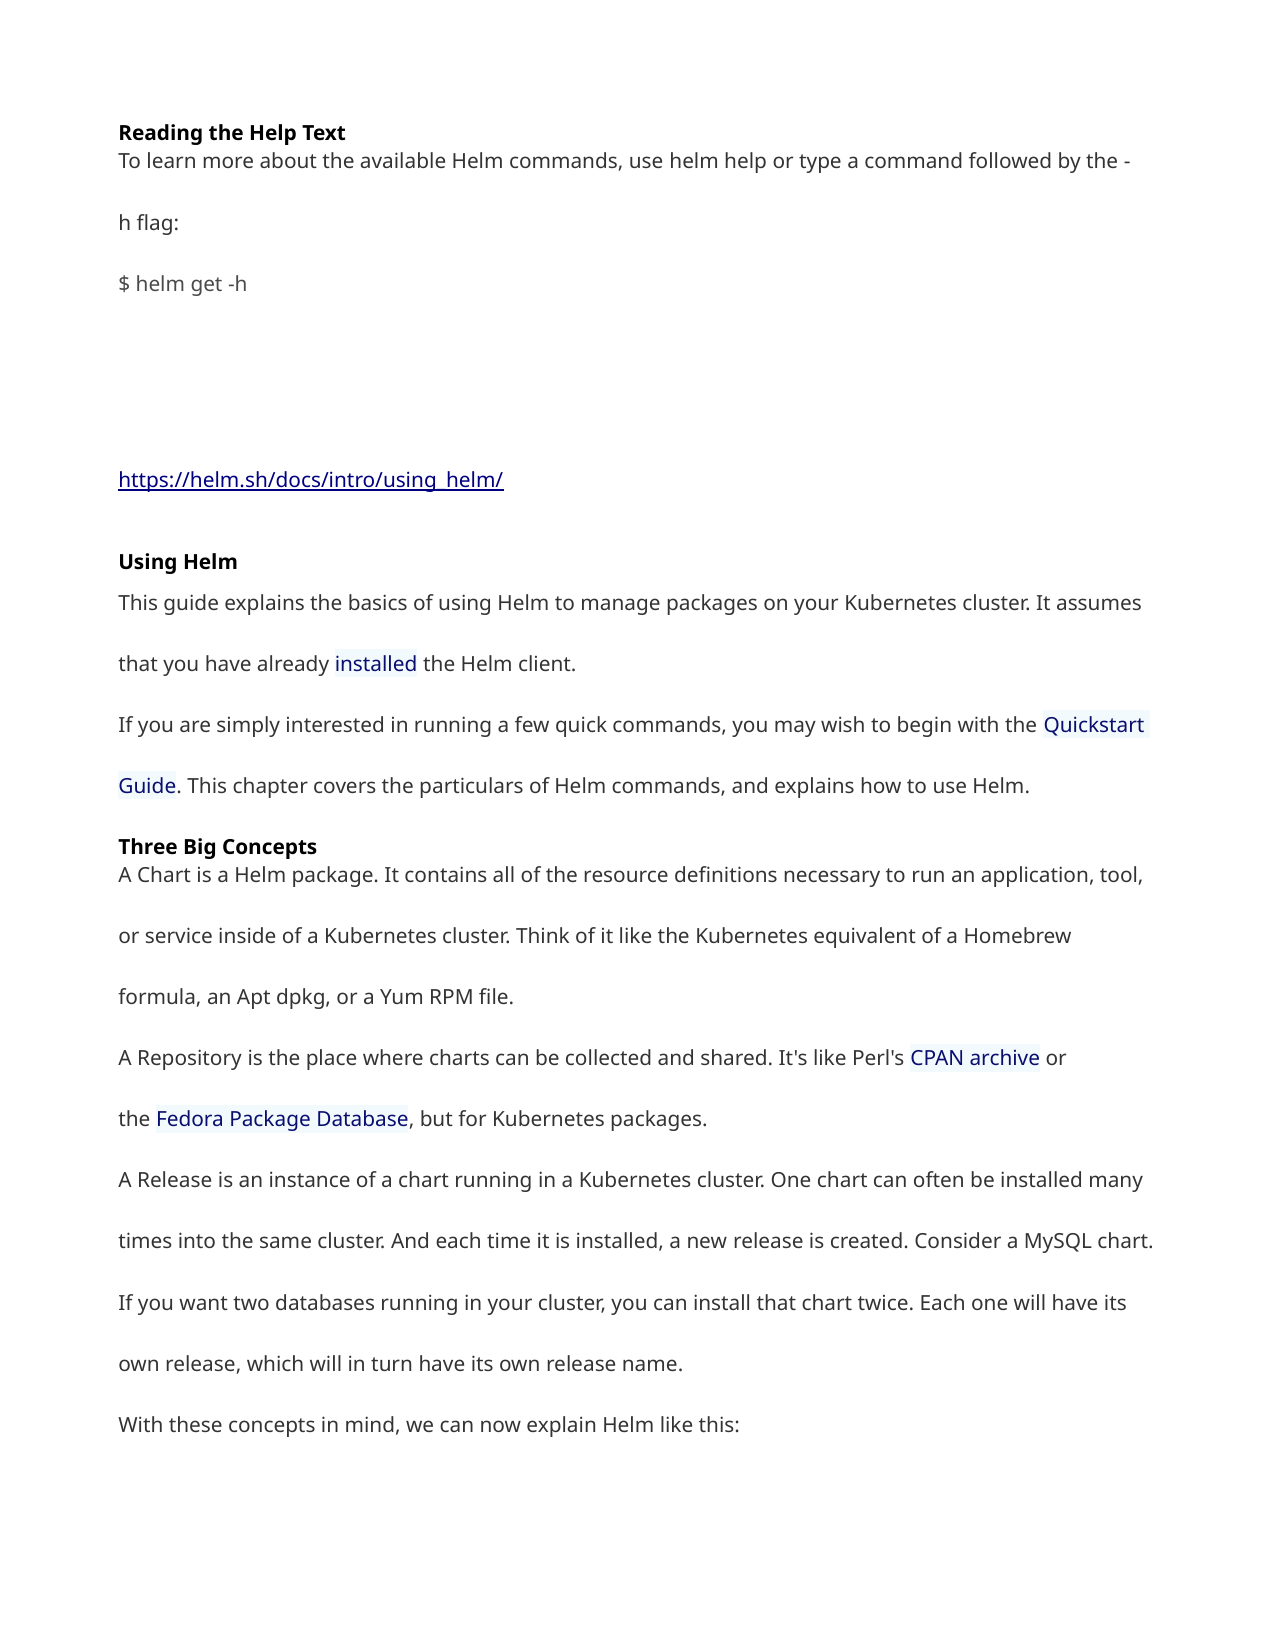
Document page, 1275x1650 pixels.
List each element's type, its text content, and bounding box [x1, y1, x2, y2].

subtitle Using Helm [118, 547, 1157, 575]
text A Release is an instance of a chart running in a Kubernetes cluster. One chart can often be installed many times into the same cluster. And each time it is installed, a new release is created. Consider a MySQL chart. If you want two databases running in your cluster, you can install that chart twice. Each one will have its own release, which will in turn have its own release name. [118, 1166, 1157, 1377]
text A Repository is the place where charts can be collected and shared. It's like Perl's CPAN archive or the Fedora Package Database, but for Kubernetes packages. [118, 1043, 1157, 1133]
text A Chart is a Helm package. It contains all of the resource definitions necessary to run an application, tool, or service inside of a Kubernetes cluster. Think of it like the Kubernetes equivalent of a Homebrew formula, an Apt dpkg, or a Yum RPM file. [118, 860, 1157, 1011]
text If you are simply interested in running a few quick commands, you may wish to begin with the Quickstart Guide. This chapter covers the particulars of Helm commands, and explains how to use Helm. [118, 710, 1157, 799]
text https://helm.sh/docs/intro/using_helm/ [118, 465, 1157, 493]
subtitle Reading the Help Text [118, 118, 1157, 147]
text This guide explains the basics of using Helm to manage packages on your Kubernetes cluster. It assumes that you have already installed the Helm client. [118, 588, 1157, 677]
text To learn more about the available Helm commands, use helm help or type a command followed by the -h flag: [118, 147, 1157, 236]
text With these concepts in mind, we can now explain Helm like this: [118, 1410, 1157, 1438]
subtitle Three Big Concepts [118, 832, 1157, 860]
text $ helm get -h [118, 269, 1157, 297]
